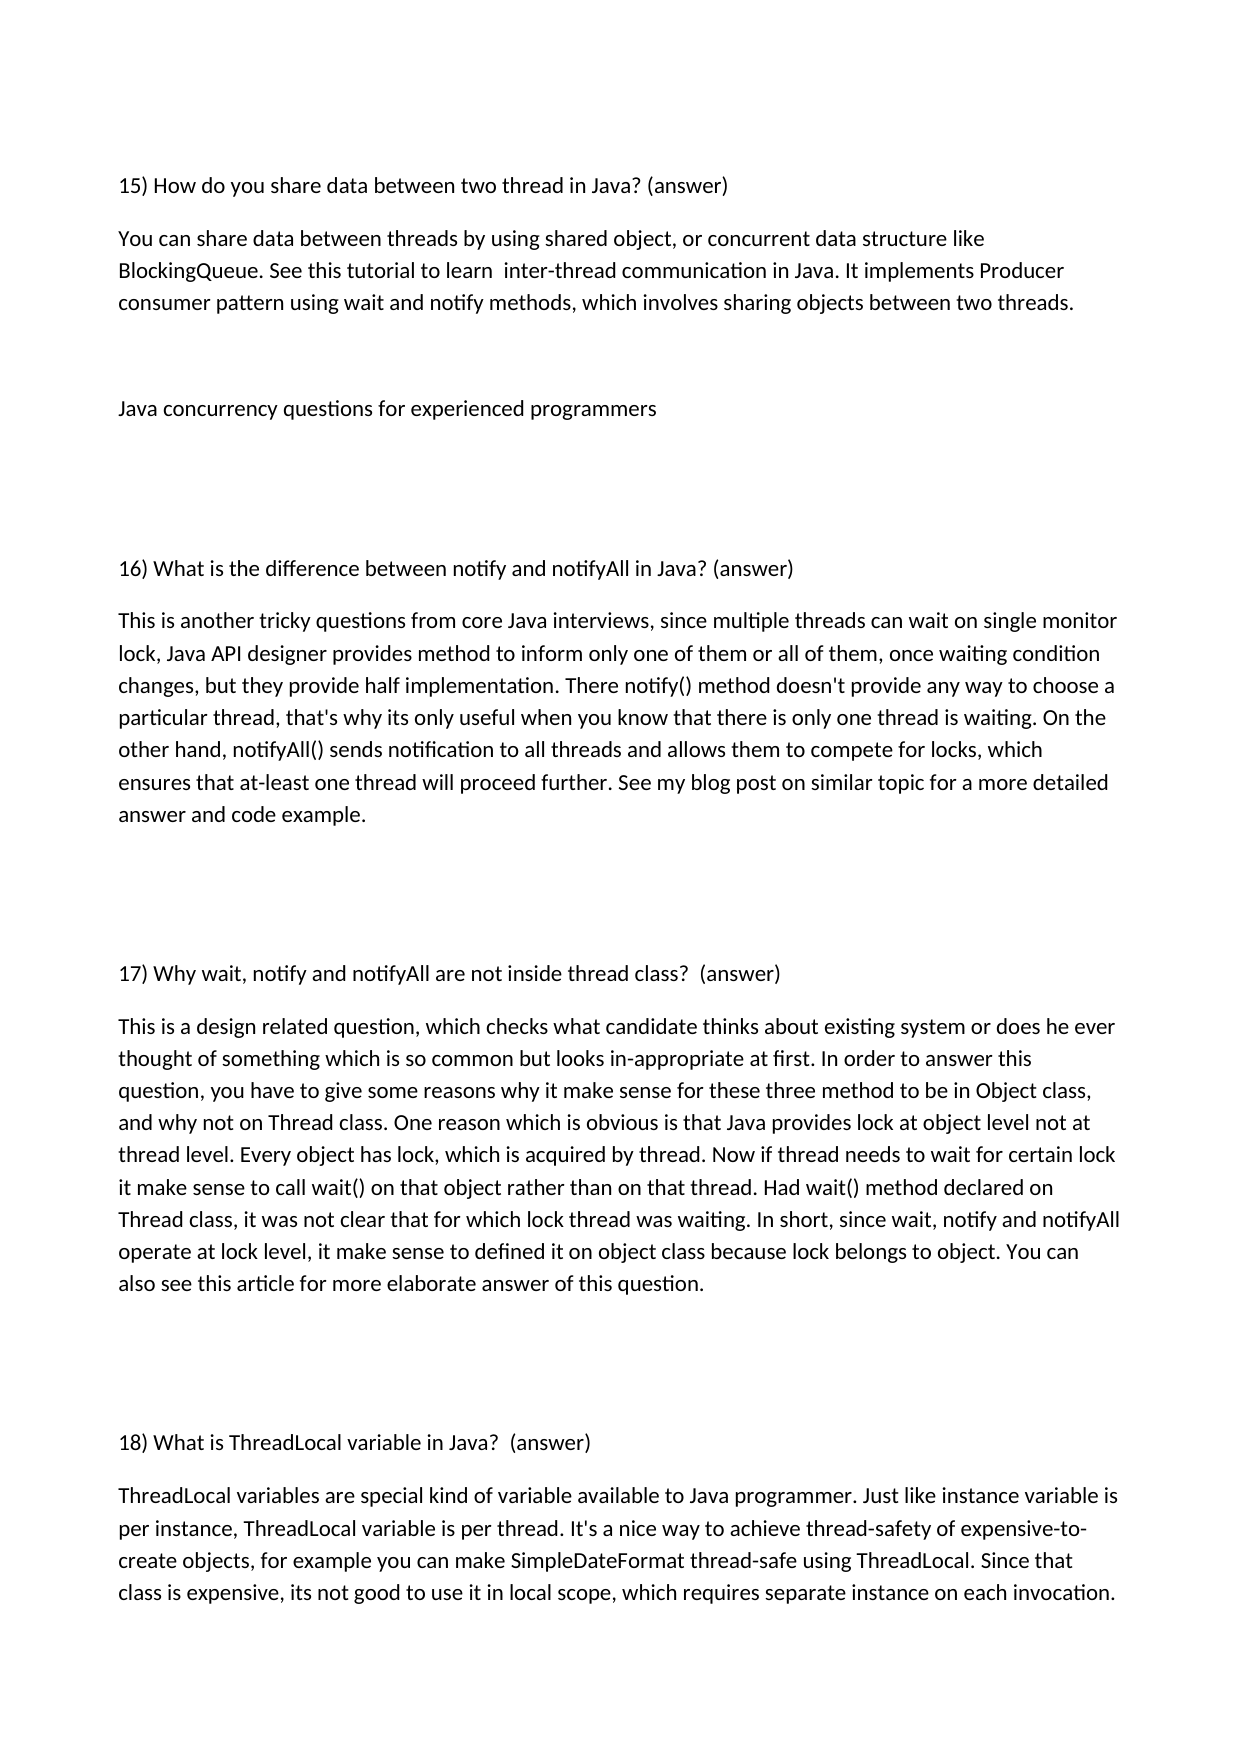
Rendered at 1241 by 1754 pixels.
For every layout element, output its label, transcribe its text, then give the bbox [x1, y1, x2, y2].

text This is another tricky questions from core Java interviews, since multiple threads can wait on single monitor lock, Java API designer provides method to inform only one of them or all of them, once waiting condition changes, but they provide half implementation. There notify() method doesn't provide any way to choose a particular thread, that's why its only useful when you know that there is only one thread is waiting. On the other hand, notifyAll() sends notification to all threads and allows them to compete for locks, which ensures that at-least one thread will proceed further. See my blog post on similar topic for a more detailed answer and code example. [118, 607, 1122, 828]
text You can share data between threads by using shared object, or concurrent data structure like BlockingQueue. See this tutorial to learn inter-thread communication in Java. It implements Producer consumer pattern using wait and notify methods, which involves sharing objects between two threads. [118, 224, 1122, 317]
text This is a design related question, which checks what candidate thinks about existing system or does he ever thought of something which is so common but looks in-appropriate at first. In order to answer this question, you have to give some reasons why it make sense for these three method to be in Object class, and why not on Thread class. One reason which is obvious is that Java provides lock at object level not at thread level. Every object has lock, which is acquired by thread. Now if thread needs to wait for certain lock it make sense to call wait() on that object rather than on that thread. Had wait() method declared on Thread class, it was not clear that for which lock thread was waiting. In short, since wait, notify and notifyAll operate at lock level, it make sense to defined it on object class because lock belongs to object. You can also see this article for more elaborate answer of this question. [118, 1012, 1122, 1297]
text 16) What is the difference between notify and notifyAll in Java? (answer) [118, 554, 1122, 582]
text ThreadLocal variables are special kind of variable available to Java programmer. Just like instance variable is per instance, ThreadLocal variable is per thread. It's a nice way to achieve thread-safety of expensive-to-create objects, for example you can make SimpleDateFormat thread-safe using ThreadLocal. Since that class is expensive, its not good to use it in local scope, which requires separate instance on each invocation. [118, 1481, 1122, 1606]
text 17) Why wait, notify and notifyAll are not inside thread class? (answer) [118, 959, 1122, 987]
text 18) What is ThreadLocal variable in Java? (answer) [118, 1428, 1122, 1456]
text 15) How do you share data between two thread in Java? (answer) [118, 171, 1122, 199]
text Java concurrency questions for experienced programmers [118, 394, 1122, 423]
